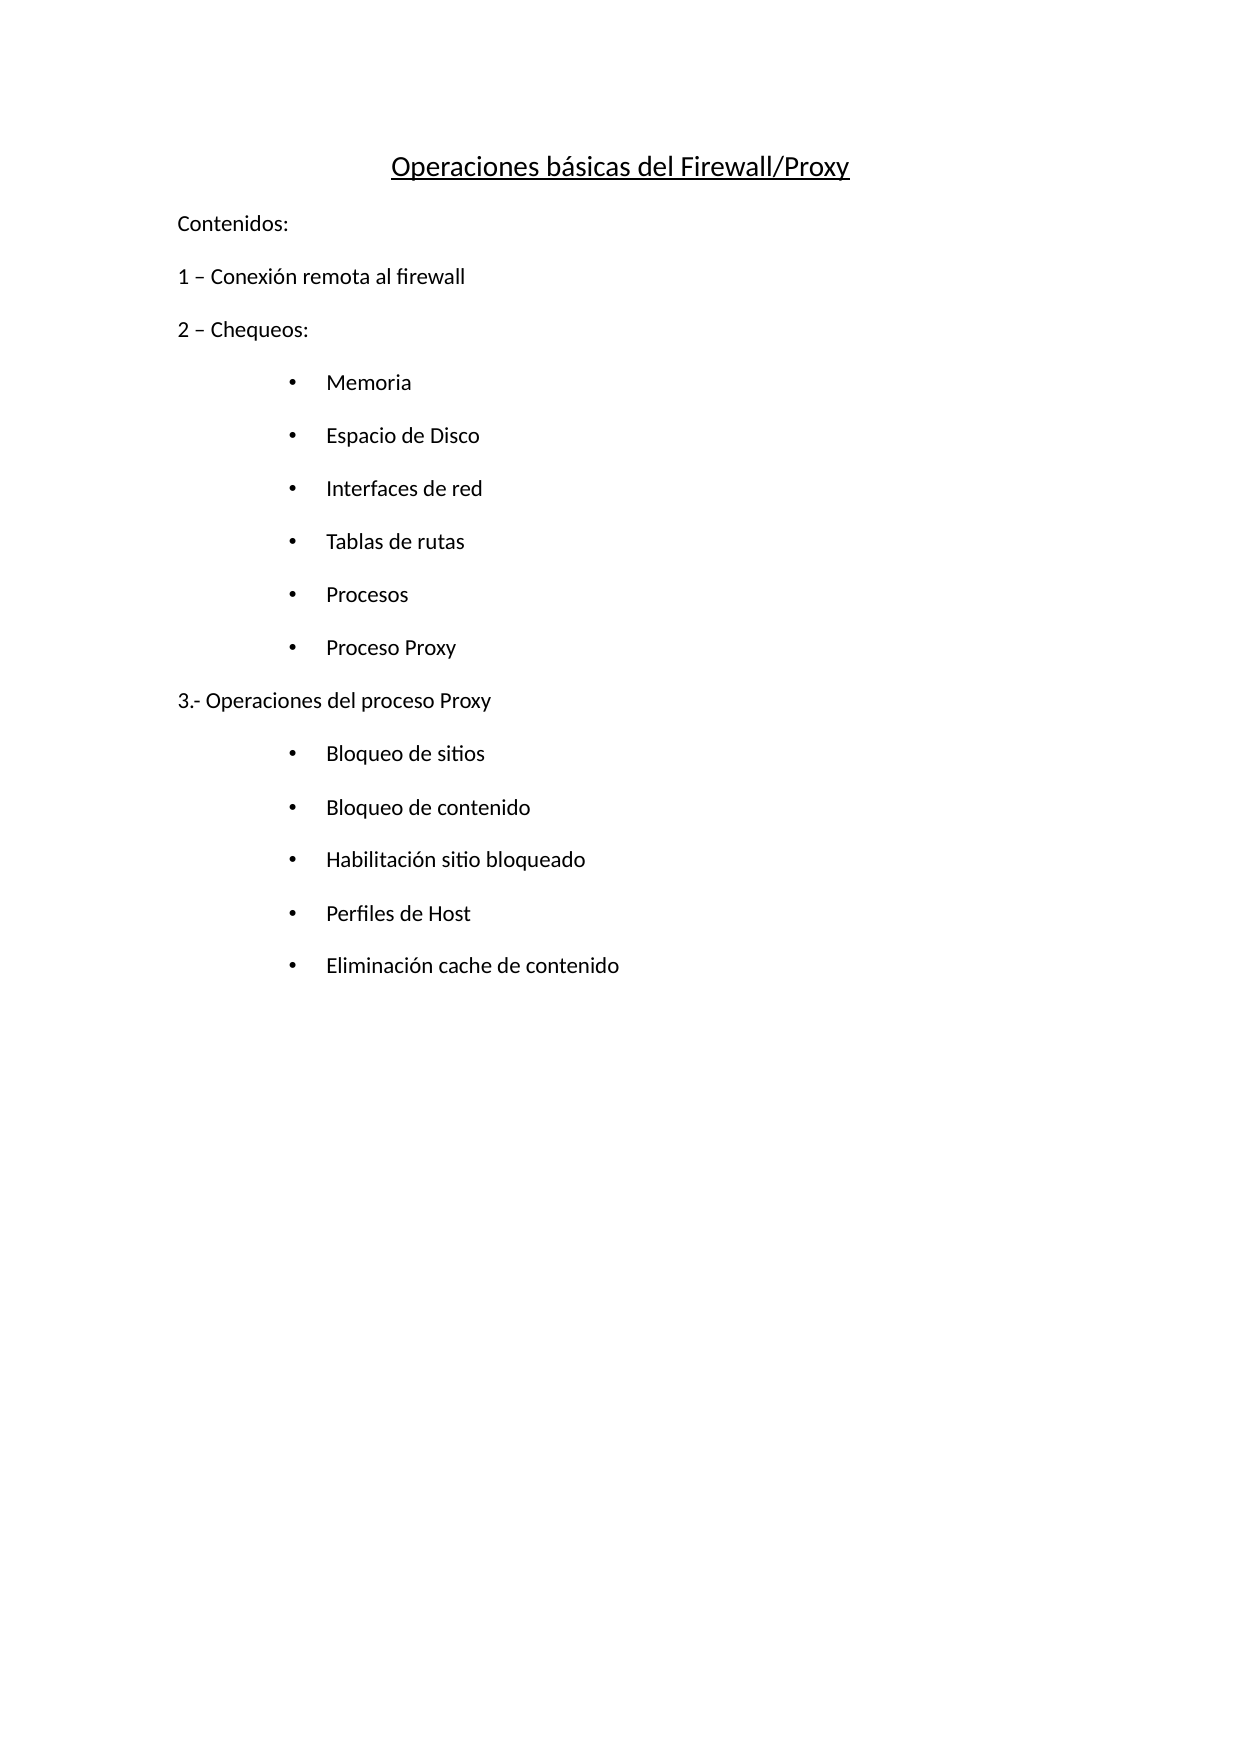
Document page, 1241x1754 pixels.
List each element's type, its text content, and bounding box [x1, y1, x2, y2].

list Espacio de Disco [288, 421, 1063, 449]
text 1 – Conexión remota al firewall [177, 262, 1063, 290]
text Contenidos: [177, 209, 1063, 237]
list Eliminación cache de contenido [288, 952, 1063, 980]
list Bloqueo de contenido [288, 793, 1063, 821]
text 2 – Chequeos: [177, 315, 1063, 343]
list Bloqueo de sitios [288, 739, 1063, 768]
list Tablas de rutas [288, 527, 1063, 556]
list Interfaces de red [288, 474, 1063, 502]
text Operaciones básicas del Firewall/Proxy [177, 148, 1063, 183]
text 3.- Operaciones del proceso Proxy [177, 687, 1063, 714]
list Proceso Proxy [288, 633, 1063, 662]
list Procesos [288, 581, 1063, 608]
list Habilitación sitio bloqueado [288, 846, 1063, 874]
list Memoria [288, 368, 1063, 396]
list Perfiles de Host [288, 899, 1063, 927]
